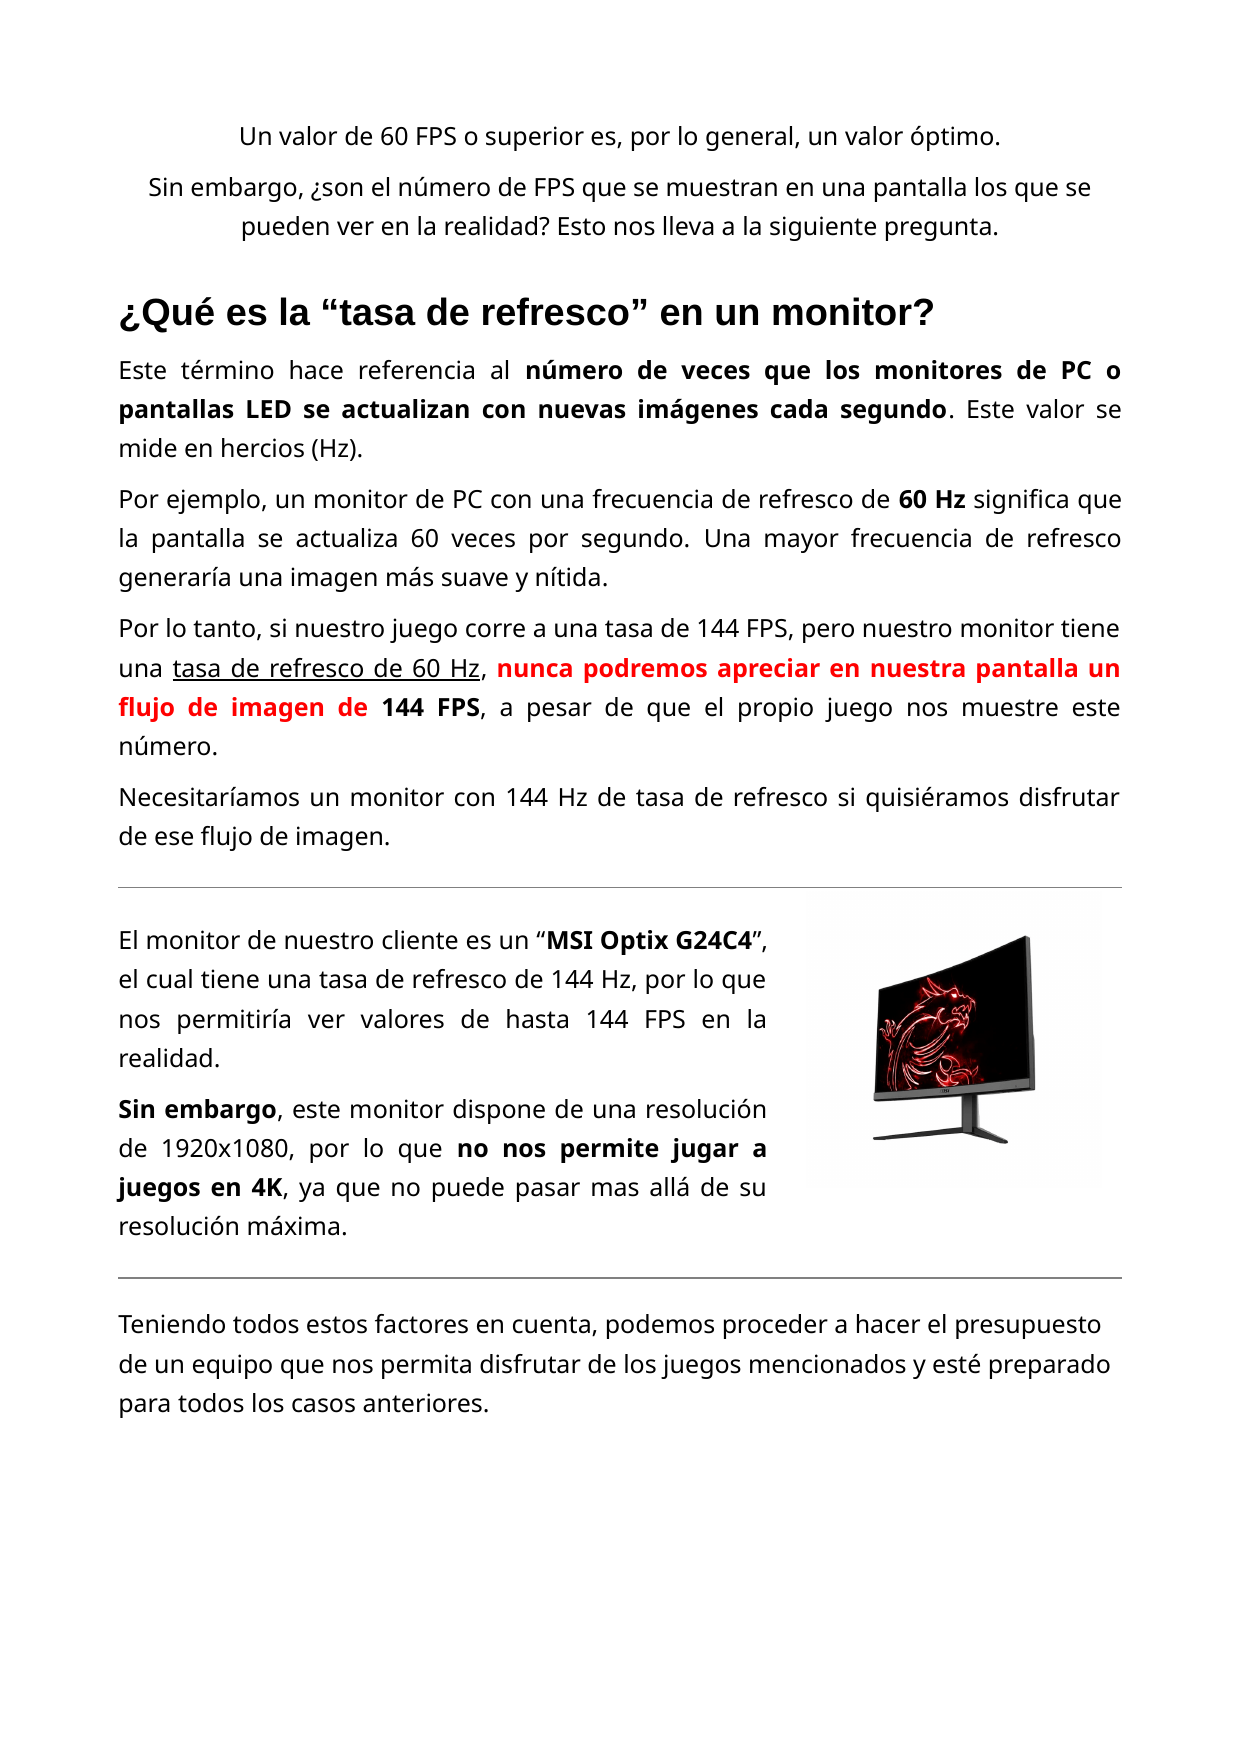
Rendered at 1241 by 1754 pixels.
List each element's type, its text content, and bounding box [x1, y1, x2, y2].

text Necesitaríamos un monitor con 144 Hz de tasa de refresco si quisiéramos disfrutar de ese flujo de imagen. [118, 779, 1122, 853]
text Un valor de 60 FPS o superior es, por lo general, un valor óptimo. [118, 118, 1122, 152]
text Teniendo todos estos factores en cuenta, podemos proceder a hacer el presupuesto de un equipo que nos permita disfrutar de los juegos mencionados y esté preparado para todos los casos anteriores. [118, 1307, 1122, 1419]
text Este término hace referencia al número de veces que los monitores de PC o pantallas LED se actualizan con nuevas imágenes cada segundo. Este valor se mide en hercios (Hz). [118, 352, 1122, 465]
text Sin embargo, este monitor dispone de una resolución de 1920x1080, por lo que no nos permite jugar a juegos en 4K, ya que no puede pasar mas allá de su resolución máxima. [118, 1091, 1122, 1243]
text Sin embargo, ¿son el número de FPS que se muestran en una pantalla los que se pueden ver en la realidad? Esto nos lleva a la siguiente pregunta. [118, 169, 1122, 242]
text El monitor de nuestro cliente es un “MSI Optix G24C4”, el cual tiene una tasa de refresco de 144 Hz, por lo que nos permitiría ver valores de hasta 144 FPS en la realidad. [118, 923, 805, 1074]
text Por lo tanto, si nuestro juego corre a una tasa de 144 FPS, pero nuestro monitor tiene una tasa de refresco de 60 Hz, nunca podremos apreciar en nuestra pantalla un flujo de imagen de 144 FPS, a pesar de que el propio juego nos muestre este número. [118, 611, 1122, 763]
picture [805, 891, 1103, 1188]
subtitle ¿Qué es la “tasa de refresco” en un monitor? [118, 290, 1122, 334]
text Por ejemplo, un monitor de PC con una frecuencia de refresco de 60 Hz significa que la pantalla se actualiza 60 veces por segundo. Una mayor frecuencia de refresco generaría una imagen más suave y nítida. [118, 482, 1122, 594]
